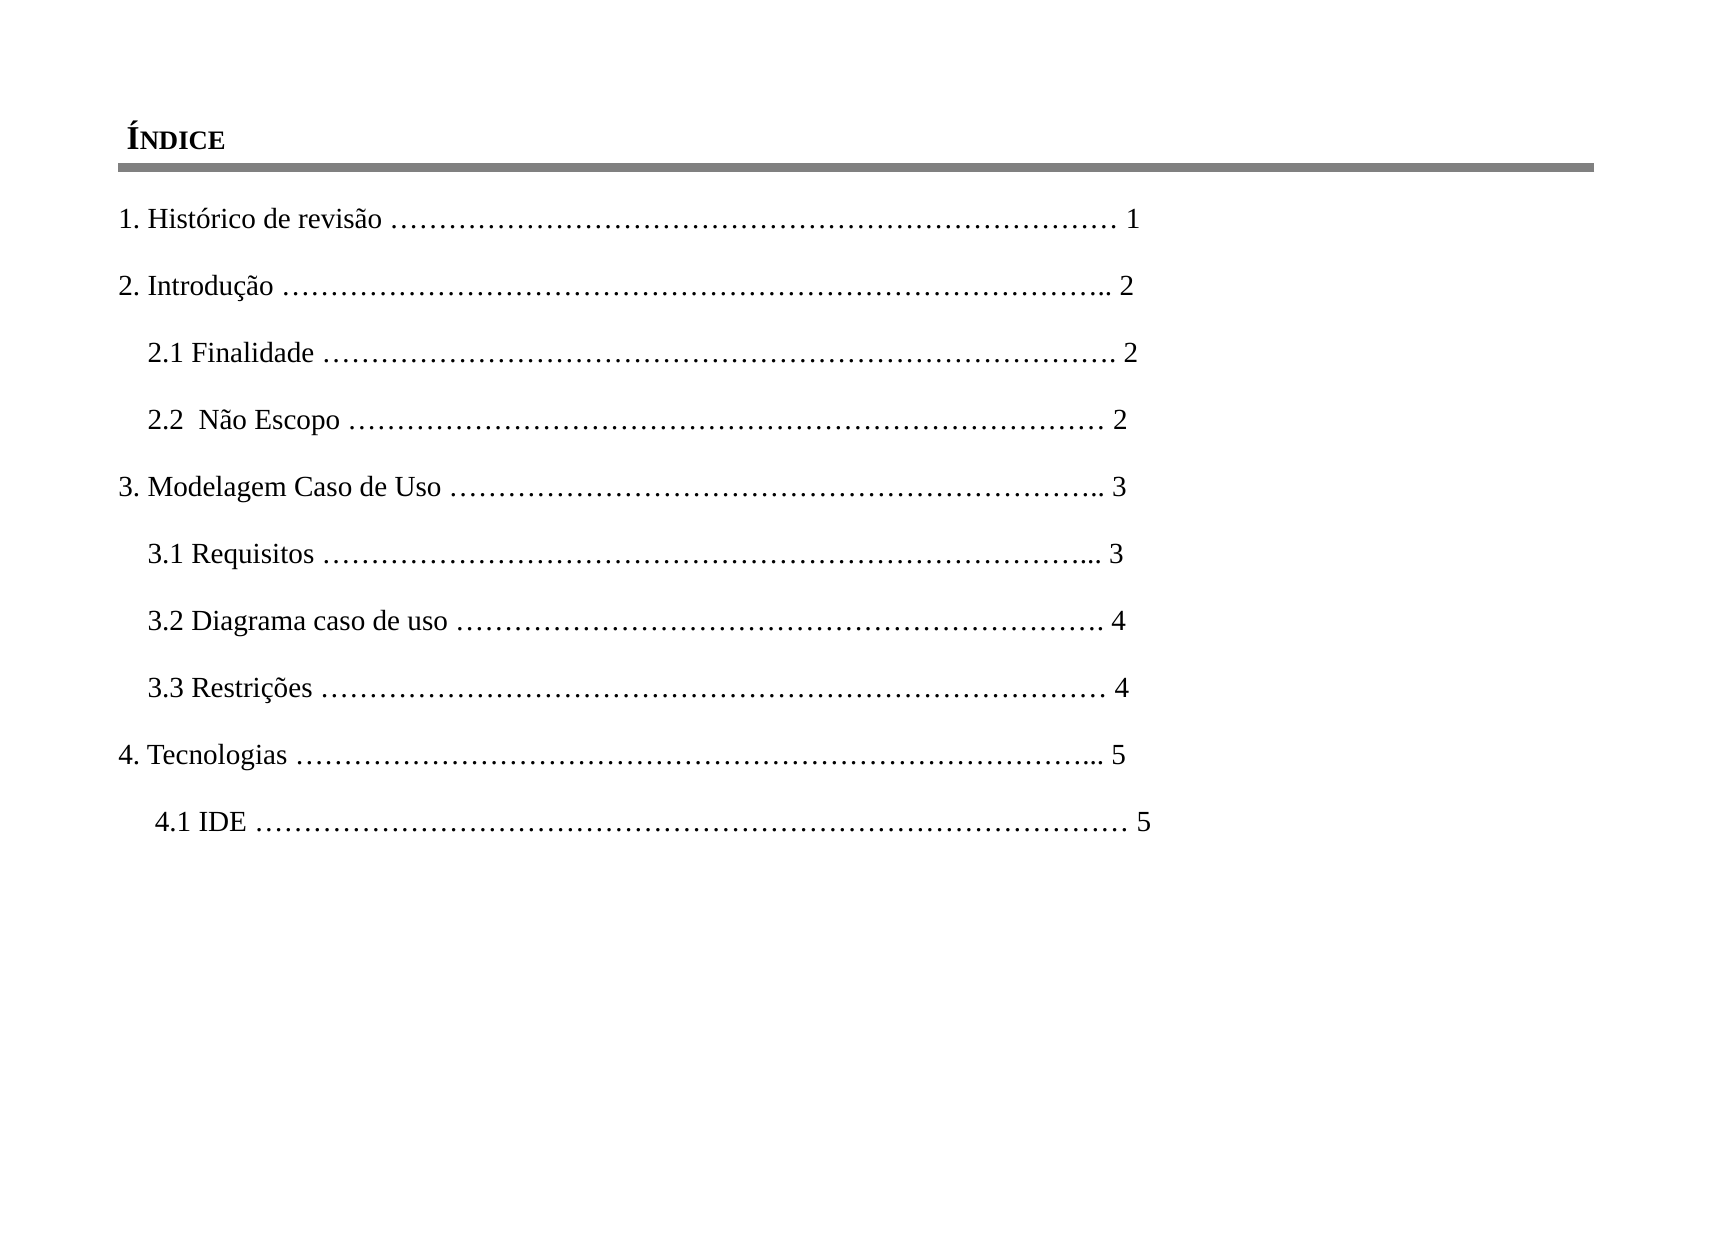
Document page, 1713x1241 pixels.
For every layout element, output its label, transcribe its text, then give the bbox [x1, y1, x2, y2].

subtitle Índice [118, 118, 1594, 163]
text 4.1 IDE ……………………………………………………………………………… 5 [118, 804, 1594, 838]
text 2.1 Finalidade ………………………………………………………………………. 2 [118, 335, 1594, 368]
text 3. Modelagem Caso de Uso ………………………………………………………….. 3 [118, 469, 1594, 503]
text 3.3 Restrições ……………………………………………………………………… 4 [118, 670, 1594, 704]
text 3.2 Diagrama caso de uso …………………………………………………………. 4 [118, 603, 1594, 637]
text 2. Introdução ………………………………………………………………………….. 2 [118, 268, 1594, 301]
text 2.2 Não Escopo …………………………………………………………………… 2 [118, 402, 1594, 436]
text 4. Tecnologias ………………………………………………………………………... 5 [118, 737, 1594, 771]
subtitle 1. Histórico de revisão ………………………………………………………………… 1 [118, 201, 1594, 234]
text 3.1 Requisitos ……………………………………………………………………... 3 [118, 536, 1594, 570]
